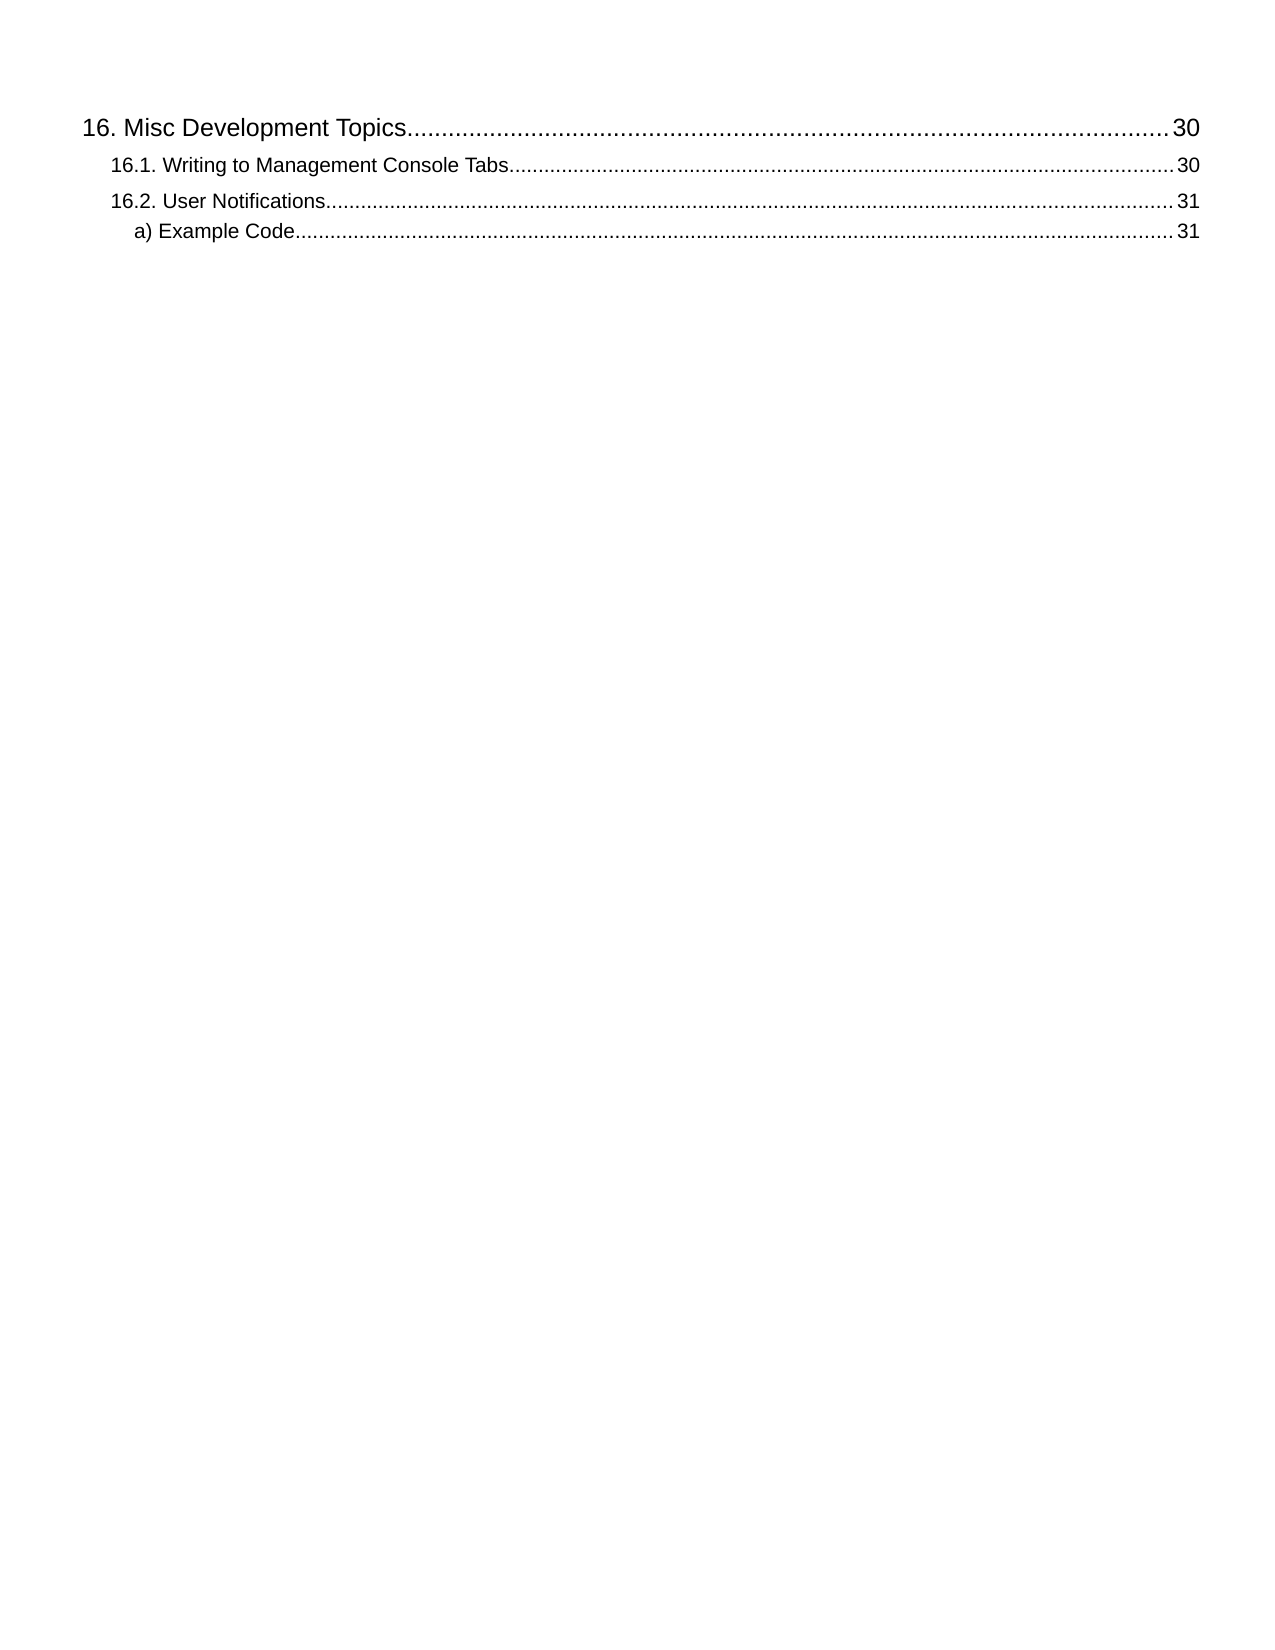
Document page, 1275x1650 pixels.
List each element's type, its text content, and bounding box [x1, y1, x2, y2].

text a) Example Code 31 [134, 219, 1200, 243]
text 16.1. Writing to Management Console Tabs 30 [104, 153, 1200, 177]
text 16. Misc Development Topics 30 [75, 112, 1200, 141]
text 16.2. User Notifications 31 [104, 189, 1200, 213]
